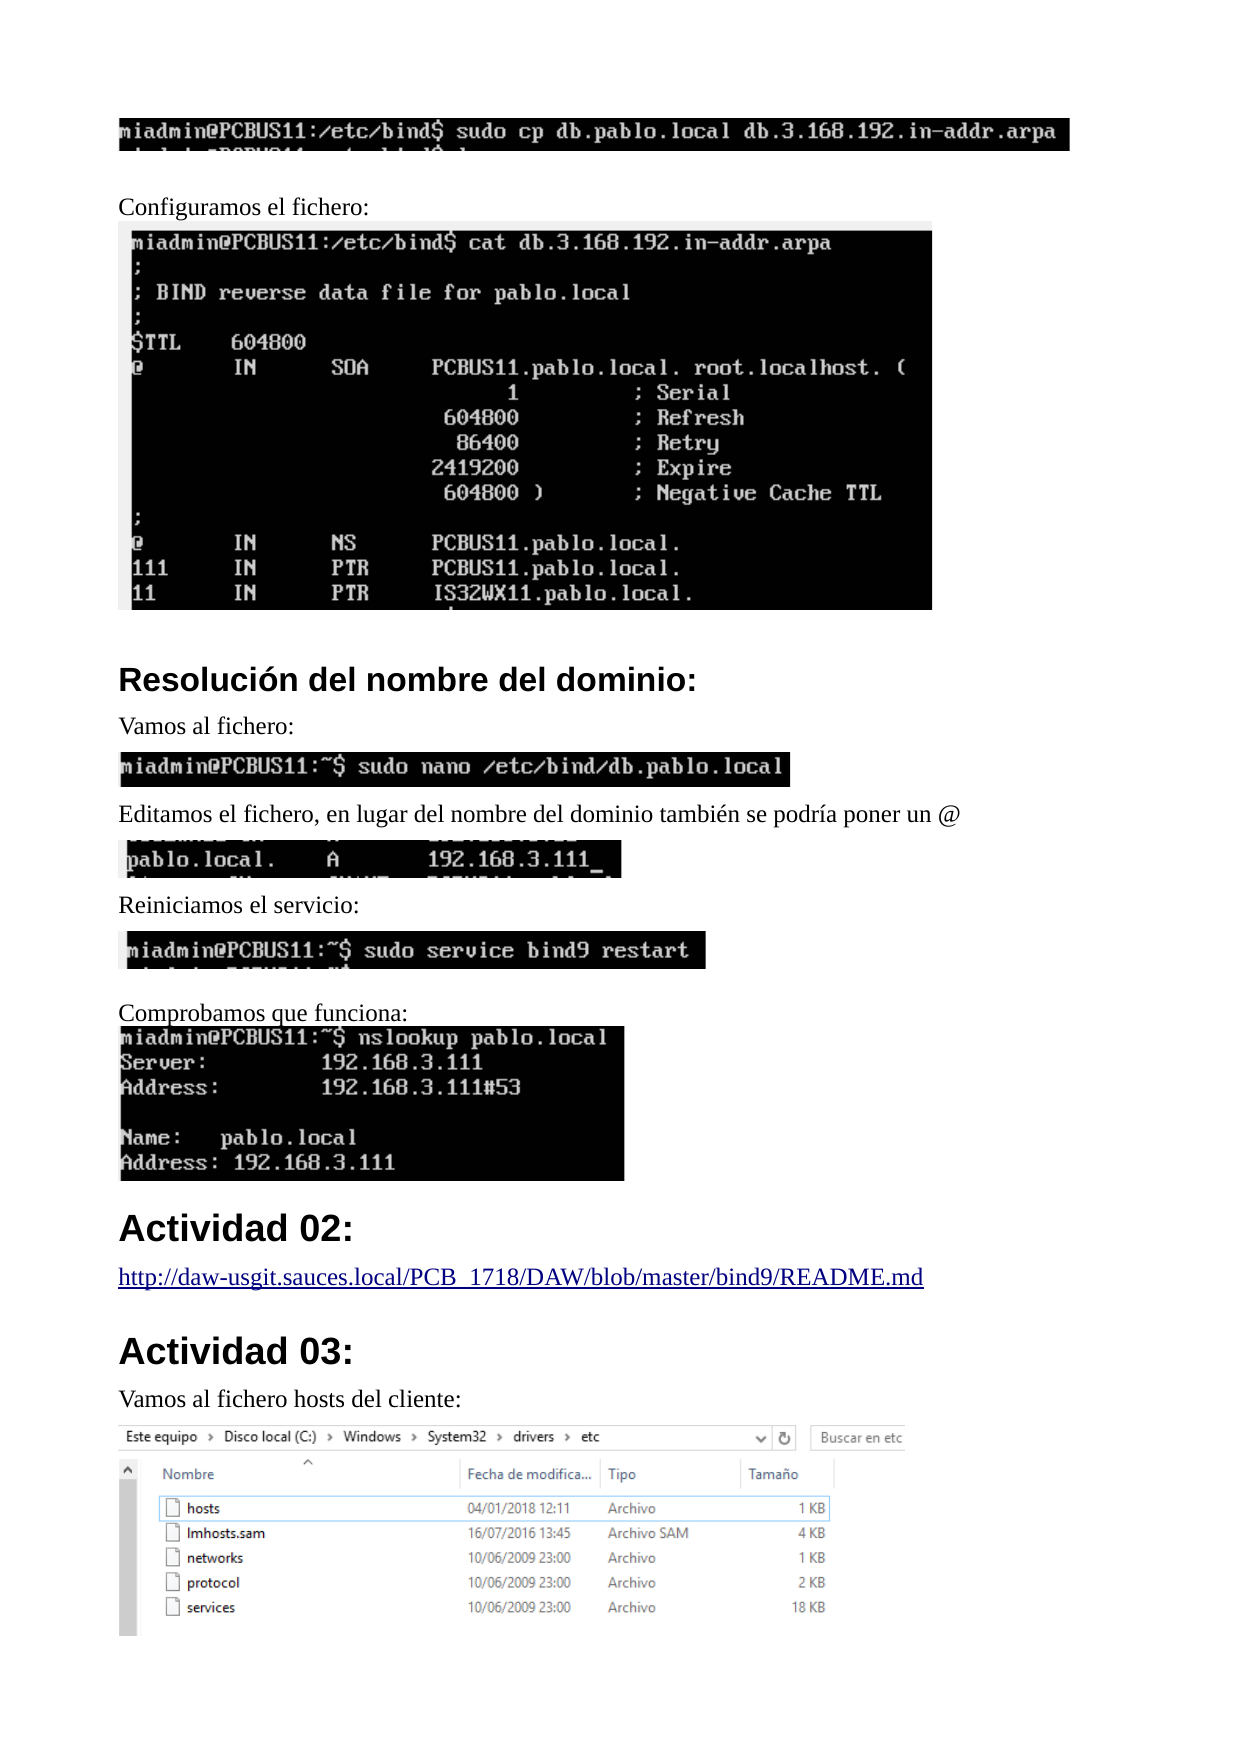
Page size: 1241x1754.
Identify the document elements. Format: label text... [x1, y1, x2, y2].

picture [118, 1026, 625, 1181]
subtitle Actividad 02: [118, 1206, 1122, 1250]
text Configuramos el fichero: [118, 192, 1122, 221]
text Editamos el fichero, en lugar del nombre del dominio también se podría poner un @ [118, 799, 1122, 828]
picture [118, 221, 933, 610]
picture [118, 840, 622, 878]
text Vamos al fichero hosts del cliente: [118, 1384, 1122, 1413]
picture [118, 931, 706, 969]
picture [118, 118, 1070, 151]
text Vamos al fichero: [118, 711, 1122, 739]
picture [118, 752, 790, 787]
subtitle Actividad 03: [118, 1328, 1122, 1372]
text http://daw-usgit.sauces.local/PCB_1718/DAW/blob/master/bind9/README.md [118, 1262, 1122, 1291]
text Reiniciamos el servicio: [118, 890, 1122, 919]
picture [118, 1425, 905, 1636]
text Comprobamos que funciona: [118, 998, 1122, 1026]
subtitle Resolución del nombre del dominio: [118, 659, 1122, 698]
